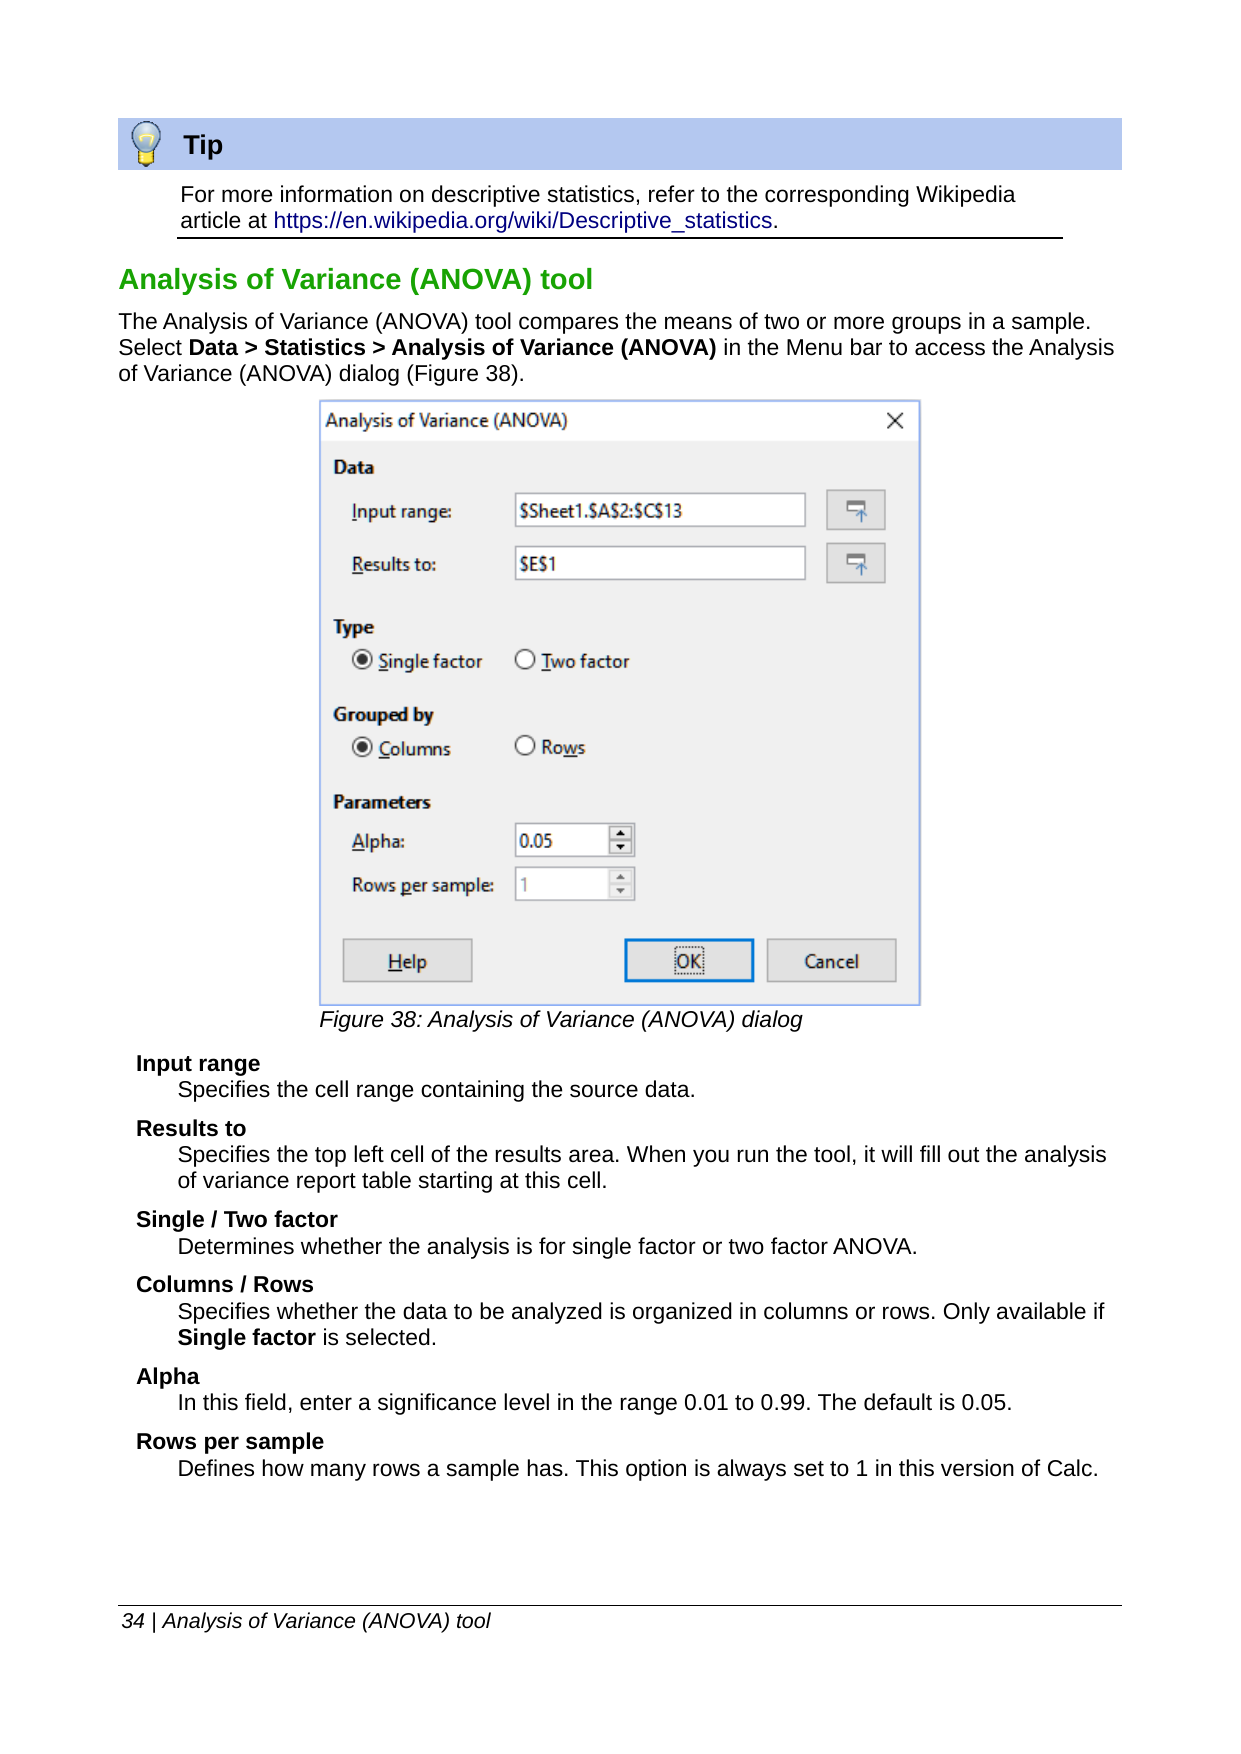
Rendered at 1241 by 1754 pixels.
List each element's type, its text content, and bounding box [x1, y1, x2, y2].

text Determines whether the analysis is for single factor or two factor ANOVA. [177, 1233, 1122, 1259]
text Results to [136, 1115, 1122, 1141]
subtitle Analysis of Variance (ANOVA) tool [118, 262, 1122, 296]
text Figure 38: Analysis of Variance (ANOVA) dialog [319, 1006, 921, 1032]
text Input range [136, 1049, 1122, 1076]
picture [318, 399, 922, 1006]
text Columns / Rows [136, 1271, 1122, 1298]
text In this field, enter a significance level in the range 0.01 to 0.99. The default is 0.05. [177, 1389, 1122, 1416]
text The Analysis of Variance (ANOVA) tool compares the means of two or more groups in a sample. Select Data > Statistics > Analysis of Variance (ANOVA) in the Menu bar to access the Analysis of Variance (ANOVA) dialog (Figure 38). [118, 308, 1122, 387]
text Single / Two factor [136, 1206, 1122, 1233]
text Specifies the top left cell of the results area. When you run the tool, it will fill out the analysis of variance report table starting at this cell. [177, 1141, 1122, 1194]
text Defines how many rows a sample has. This option is always set to 1 in this version of Calc. [177, 1454, 1122, 1481]
text Specifies the cell range containing the source data. [177, 1076, 1122, 1102]
picture [119, 119, 170, 170]
subtitle Tip [118, 118, 1122, 170]
text For more information on descriptive statistics, refer to the corresponding Wikipedia article at https://en.wikipedia.org/wiki/Descriptive_statistics. [177, 178, 1063, 237]
text Specifies whether the data to be analyzed is organized in columns or rows. Only available if Single factor is selected. [177, 1298, 1122, 1351]
text Rows per sample [136, 1428, 1122, 1454]
text Alpha [136, 1363, 1122, 1389]
